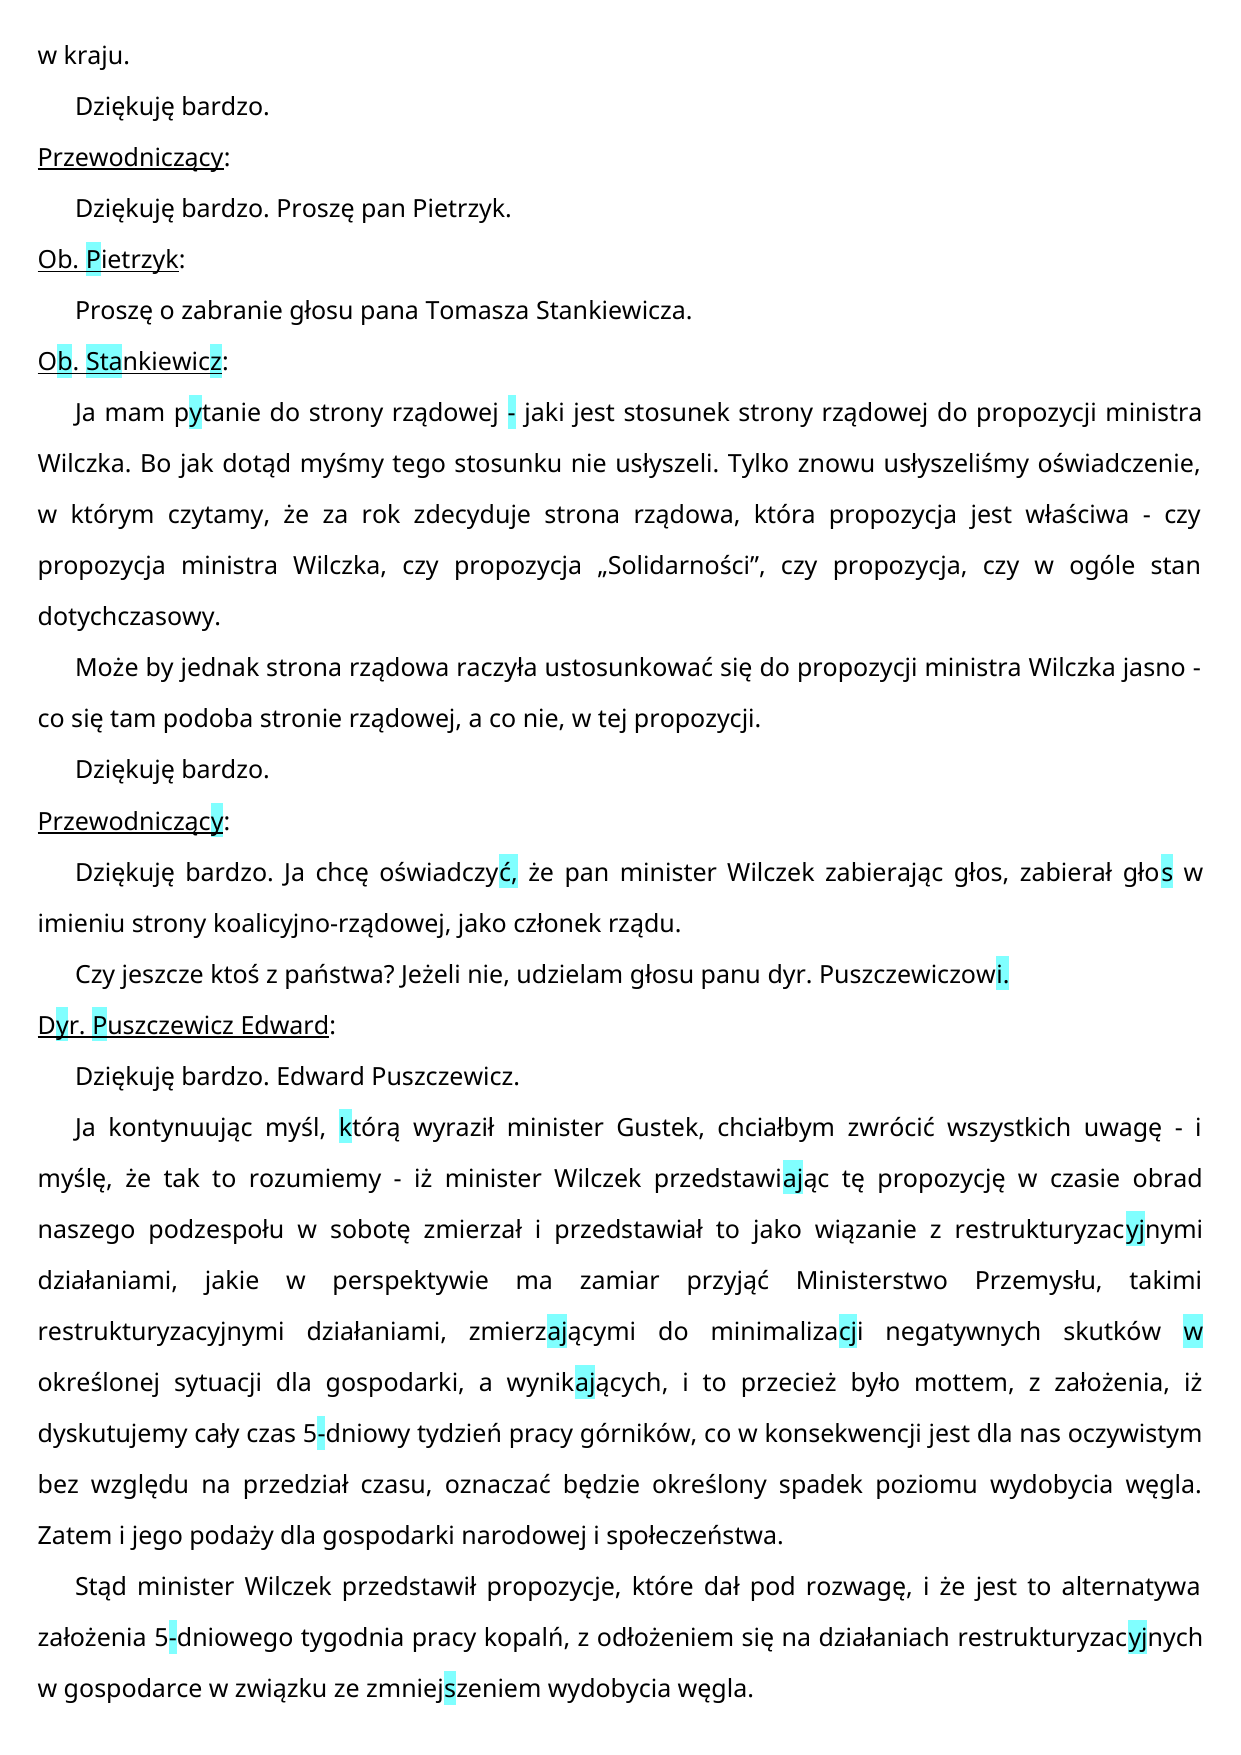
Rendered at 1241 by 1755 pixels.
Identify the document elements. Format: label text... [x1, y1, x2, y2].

text Dziękuję bardzo. [37, 88, 1203, 123]
text Ja mam pytanie do strony rządowej - jaki jest stosunek strony rządowej do propozycji ministra Wilczka. Bo jak dotąd myśmy tego stosunku nie usłyszeli. Tylko znowu usłyszeliśmy oświadczenie, w którym czytamy, że za rok zdecyduje strona rządowa, która propozycja jest właściwa - czy propozycja ministra Wilczka, czy propozycja „Solidarności”, czy propozycja, czy w ogóle stan dotychczasowy. [37, 395, 1203, 633]
text w kraju. [37, 37, 1203, 72]
text Proszę o zabranie głosu pana Tomasza Stankiewicza. [37, 293, 1203, 327]
text Przewodniczący: [37, 139, 1203, 174]
text Dziękuję bardzo. [37, 752, 1203, 786]
text Dziękuję bardzo. Proszę pan Pietrzyk. [37, 191, 1203, 225]
text Dziękuję bardzo. Edward Puszczewicz. [37, 1058, 1203, 1092]
text Może by jednak strona rządowa raczyła ustosunkować się do propozycji ministra Wilczka jasno - co się tam podoba stronie rządowej, a co nie, w tej propozycji. [37, 650, 1203, 735]
text Przewodniczący: [37, 803, 1203, 837]
text Czy jeszcze ktoś z państwa? Jeżeli nie, udzielam głosu panu dyr. Puszczewiczowi. [37, 956, 1203, 990]
text Ja kontynuując myśl, którą wyraził minister Gustek, chciałbym zwrócić wszystkich uwagę - i myślę, że tak to rozumiemy - iż minister Wilczek przedstawiając tę propozycję w czasie obrad naszego podzespołu w sobotę zmierzał i przedstawiał to jako wiązanie z restrukturyzacyjnymi działaniami, jakie w perspektywie ma zamiar przyjąć Ministerstwo Przemysłu, takimi restrukturyzacyjnymi działaniami, zmierzającymi do minimalizacji negatywnych skutków w określonej sytuacji dla gospodarki, a wynikających, i to przecież było mottem, z założenia, iż dyskutujemy cały czas 5-dniowy tydzień pracy górników, co w konsekwencji jest dla nas oczywistym bez względu na przedział czasu, oznaczać będzie określony spadek poziomu wydobycia węgla. Zatem i jego podaży dla gospodarki narodowej i społeczeństwa. [37, 1109, 1203, 1552]
text Stąd minister Wilczek przedstawił propozycje, które dał pod rozwagę, i że jest to alternatywa założenia 5-dniowego tygodnia pracy kopalń, z odłożeniem się na działaniach restrukturyzacyjnych w gospodarce w związku ze zmniejszeniem wydobycia węgla. [37, 1569, 1203, 1705]
text Dziękuję bardzo. Ja chcę oświadczyć, że pan minister Wilczek zabierając głos, zabierał głos w imieniu strony koalicyjno-rządowej, jako członek rządu. [37, 854, 1203, 939]
text Dyr. Puszczewicz Edward: [37, 1007, 1203, 1041]
text Ob. Pietrzyk: [37, 242, 1203, 276]
text Ob. Stankiewicz: [37, 344, 1203, 378]
